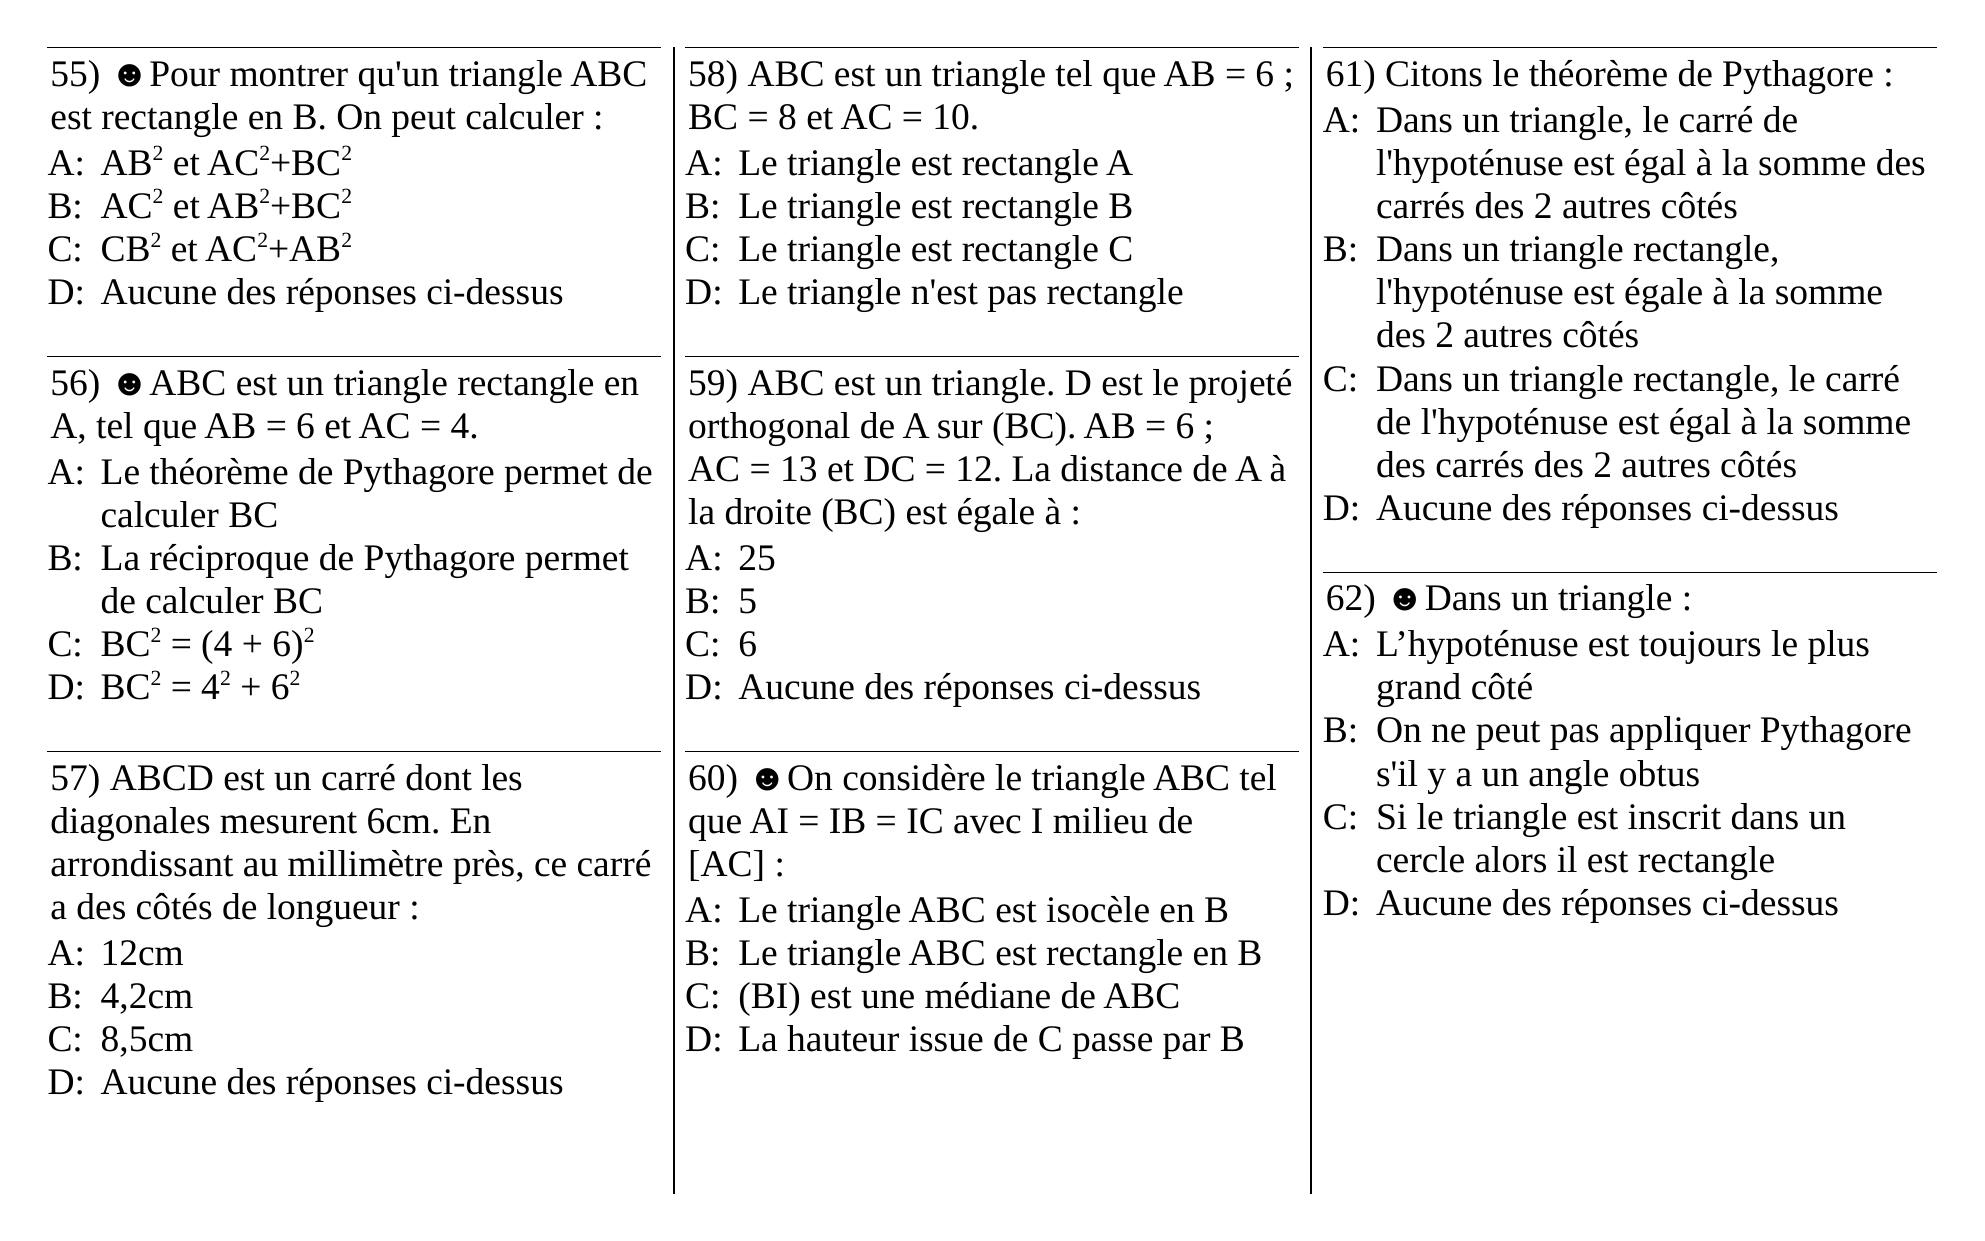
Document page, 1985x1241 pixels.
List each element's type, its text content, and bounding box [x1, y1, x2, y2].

list 25 [685, 535, 1299, 578]
list Le triangle ABC est isocèle en B [685, 887, 1299, 930]
list Aucune des réponses ci-dessus [685, 665, 1299, 708]
list La réciproque de Pythagore permet de calculer BC [47, 535, 661, 622]
list Le triangle est rectangle A [685, 140, 1299, 183]
list Dans un triangle, le carré de l'hypoténuse est égal à la somme des carrés des 2 autres côtés [1323, 97, 1937, 227]
list Citons le théorème de Pythagore : [1323, 48, 1937, 97]
list 6 [685, 622, 1299, 665]
list CB2 et AC2+AB2 [47, 227, 661, 270]
list ABC est un triangle. D est le projeté orthogonal de A sur (BC). AB = 6 ; AC = 13 et DC = 12. La distance de A à la droite (BC) est égale à : [685, 357, 1299, 535]
list ABCD est un carré dont les diagonales mesurent 6cm. En arrondissant au millimètre près, ce carré a des côtés de longueur : [47, 752, 661, 930]
list ☻Pour montrer qu'un triangle ABC est rectangle en B. On peut calculer : [47, 48, 661, 140]
list Dans un triangle rectangle, le carré de l'hypoténuse est égal à la somme des carrés des 2 autres côtés [1323, 356, 1937, 485]
list BC2 = (4 + 6)2 [47, 622, 661, 665]
list (BI) est une médiane de ABC [685, 973, 1299, 1017]
list La hauteur issue de C passe par B [685, 1017, 1299, 1060]
list On ne peut pas appliquer Pythagore s'il y a un angle obtus [1323, 708, 1937, 794]
list Le triangle ABC est rectangle en B [685, 930, 1299, 973]
list Aucune des réponses ci-dessus [1323, 485, 1937, 528]
list Le théorème de Pythagore permet de calculer BC [47, 449, 661, 535]
list ☻ABC est un triangle rectangle en A, tel que AB = 6 et AC = 4. [47, 357, 661, 449]
list Le triangle n'est pas rectangle [685, 270, 1299, 313]
list 4,2cm [47, 973, 661, 1017]
list BC2 = 42 + 62 [47, 665, 661, 708]
list 8,5cm [47, 1017, 661, 1060]
list 12cm [47, 930, 661, 973]
list Aucune des réponses ci-dessus [47, 1060, 661, 1103]
list 5 [685, 578, 1299, 622]
list AB2 et AC2+BC2 [47, 140, 661, 183]
list Aucune des réponses ci-dessus [1323, 880, 1937, 923]
list Le triangle est rectangle B [685, 183, 1299, 227]
list ☻On considère le triangle ABC tel que AI = IB = IC avec I milieu de [AC] : [685, 752, 1299, 887]
list Aucune des réponses ci-dessus [47, 270, 661, 313]
list ABC est un triangle tel que AB = 6 ; BC = 8 et AC = 10. [685, 48, 1299, 140]
list Si le triangle est inscrit dans un cercle alors il est rectangle [1323, 794, 1937, 880]
list L’hypoténuse est toujours le plus grand côté [1323, 622, 1937, 708]
list AC2 et AB2+BC2 [47, 183, 661, 227]
list Le triangle est rectangle C [685, 227, 1299, 270]
list ☻Dans un triangle : [1323, 573, 1937, 622]
list Dans un triangle rectangle, l'hypoténuse est égale à la somme des 2 autres côtés [1323, 227, 1937, 356]
